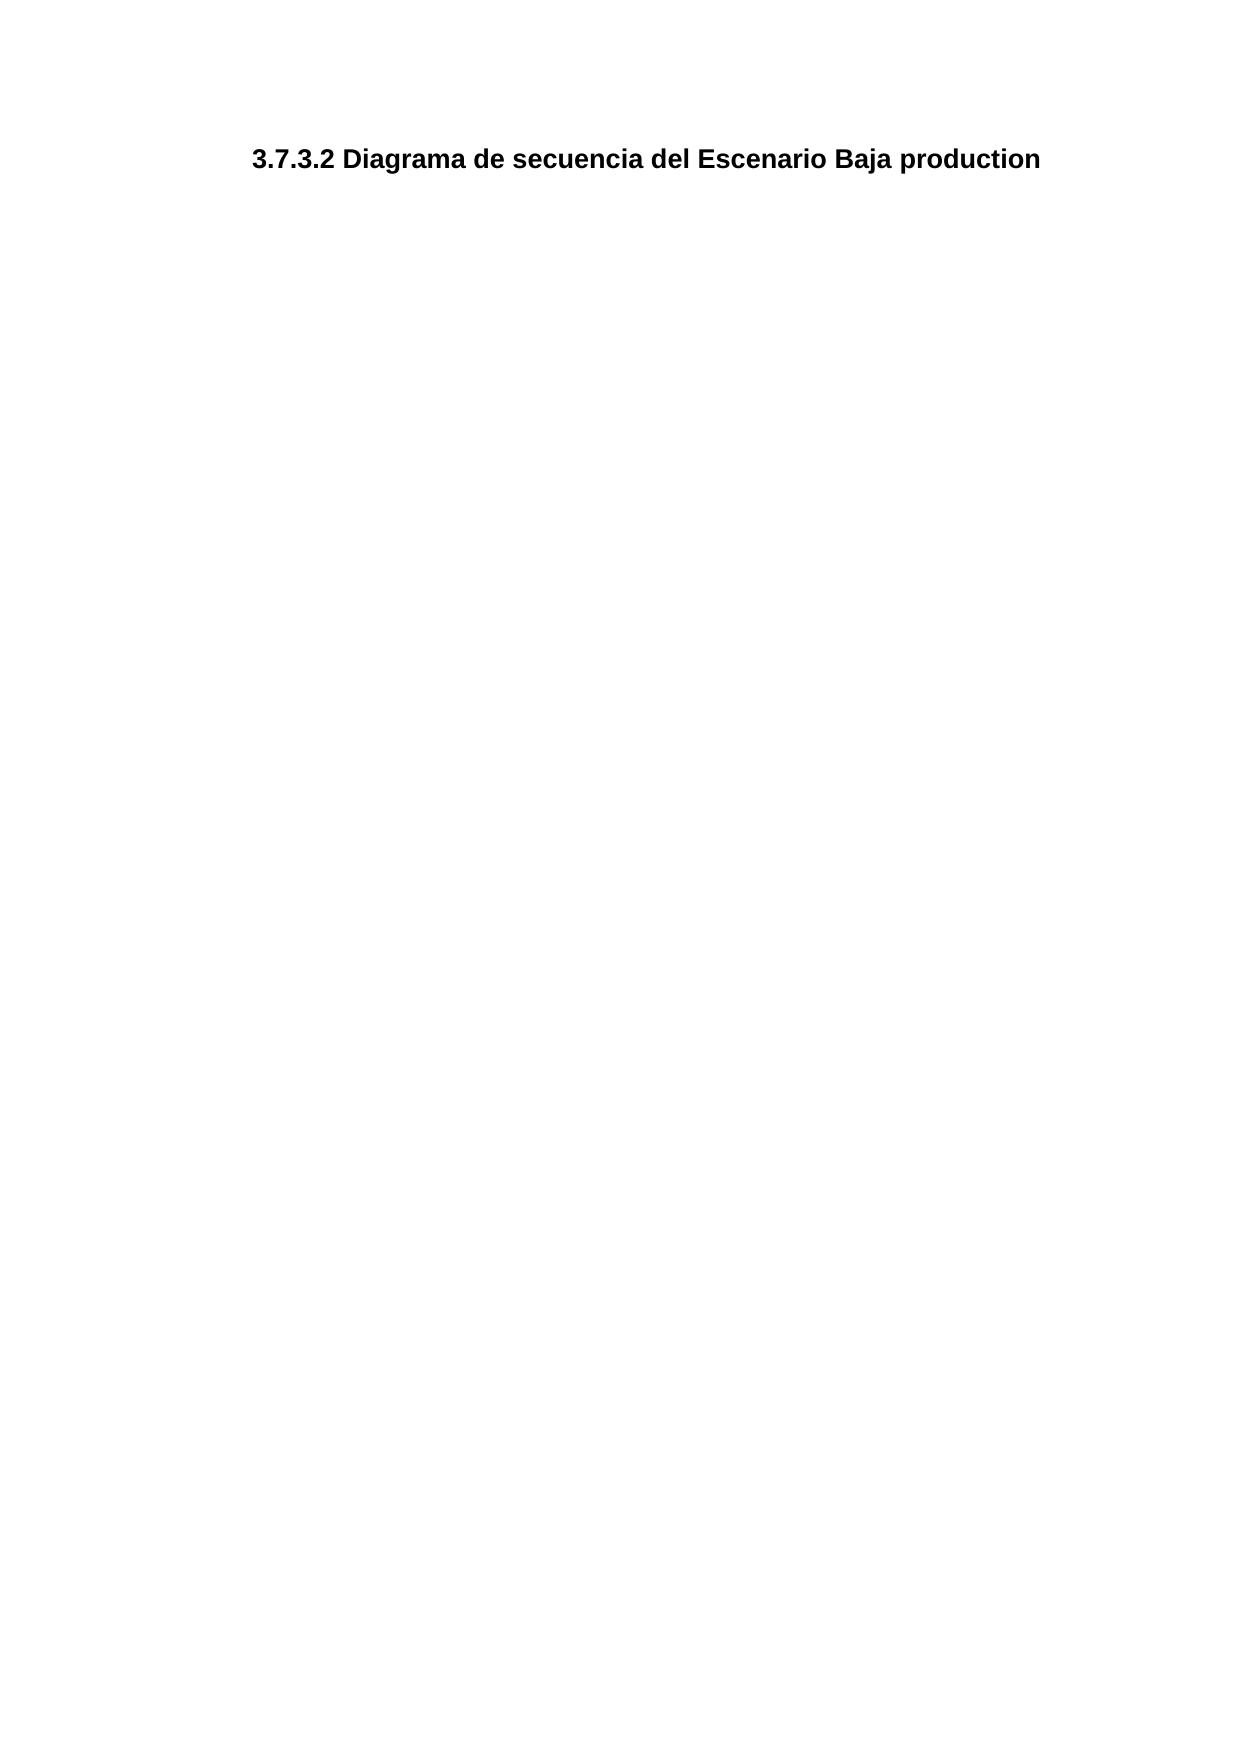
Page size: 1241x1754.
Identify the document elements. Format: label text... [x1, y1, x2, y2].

list Diagrama de secuencia del Escenario Baja production [244, 143, 1122, 174]
